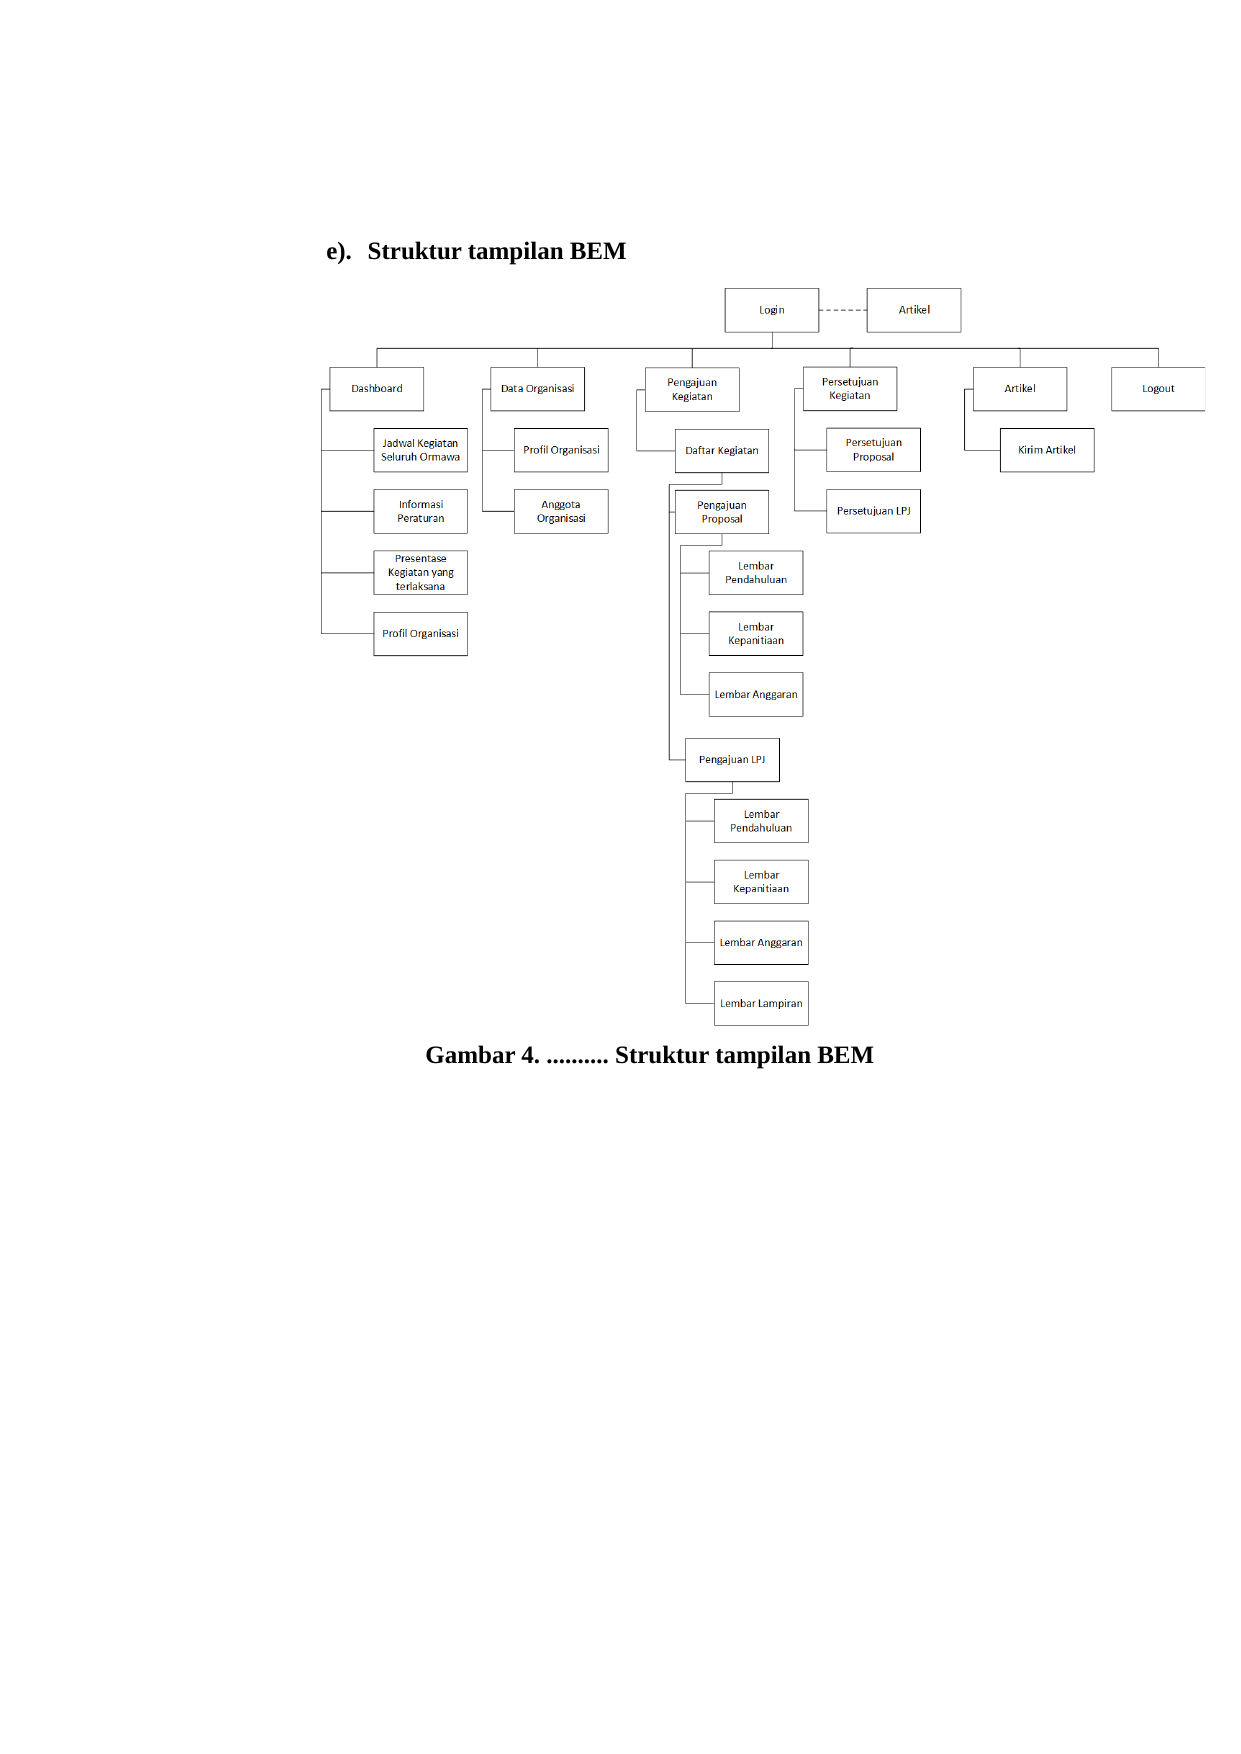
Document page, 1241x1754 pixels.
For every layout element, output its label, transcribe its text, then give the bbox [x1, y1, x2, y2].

text Gambar 4. .......... Struktur tampilan BEM [236, 279, 1063, 1068]
picture [320, 287, 1206, 1026]
list Struktur tampilan BEM [326, 236, 1063, 265]
